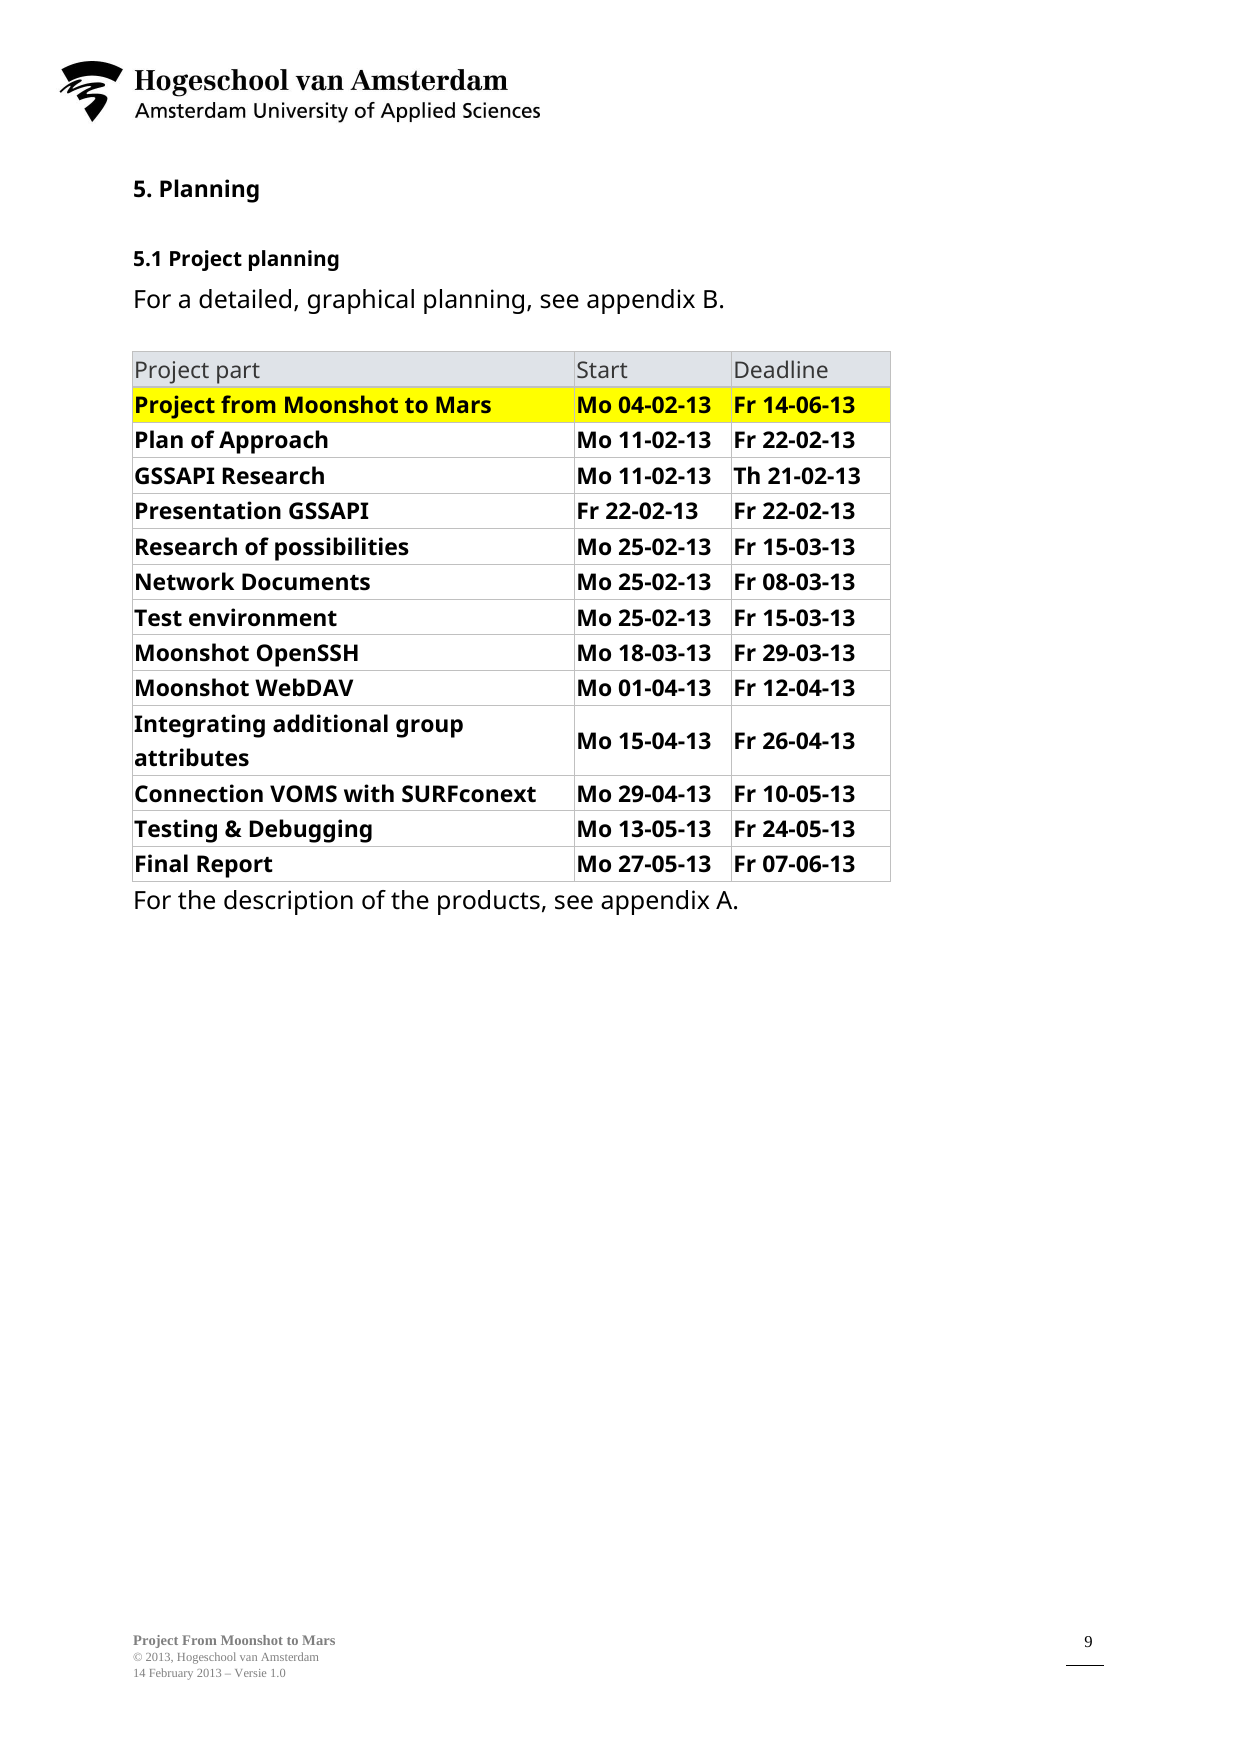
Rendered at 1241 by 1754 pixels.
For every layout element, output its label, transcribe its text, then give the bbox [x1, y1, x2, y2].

table_cell Research of possibilities [133, 529, 574, 563]
table_cell Fr 24-05-13 [732, 811, 890, 846]
table_cell Mo 18-03-13 [575, 635, 731, 670]
subtitle 5. Planning [133, 173, 1092, 204]
table_cell Mo 11-02-13 [575, 458, 731, 493]
table_cell Fr 22-02-13 [575, 494, 731, 528]
table_cell Test environment [133, 600, 574, 634]
table_cell Mo 13-05-13 [575, 811, 731, 846]
table_header Deadline [732, 352, 890, 386]
table_cell Project from Moonshot to Mars [133, 388, 574, 422]
table_cell Connection VOMS with SURFconext [133, 776, 574, 810]
table_cell Fr 22-02-13 [732, 494, 890, 528]
table_cell Moonshot WebDAV [133, 671, 574, 705]
table_cell Fr 08-03-13 [732, 565, 890, 599]
table_cell Fr 07-06-13 [732, 847, 890, 881]
table_cell GSSAPI Research [133, 458, 574, 493]
subtitle 5.1 Project planning [133, 244, 1022, 273]
table_cell Final Report [133, 847, 574, 881]
table_cell Network Documents [133, 565, 574, 599]
table_cell Fr 29-03-13 [732, 635, 890, 670]
table_cell Fr 12-04-13 [732, 671, 890, 705]
table_cell Fr 14-06-13 [732, 388, 890, 422]
table_cell Fr 10-05-13 [732, 776, 890, 810]
table_cell Presentation GSSAPI [133, 494, 574, 528]
table_cell Fr 22-02-13 [732, 423, 890, 457]
table_cell Integrating additional group attributes [133, 706, 574, 775]
table_cell Mo 25-02-13 [575, 529, 731, 563]
table_cell Mo 27-05-13 [575, 847, 731, 881]
table_cell Mo 25-02-13 [575, 565, 731, 599]
table_cell Mo 29-04-13 [575, 776, 731, 810]
table_header Project part [133, 352, 574, 386]
table_cell Testing & Debugging [133, 811, 574, 846]
table_cell Fr 15-03-13 [732, 529, 890, 563]
table_cell Fr 26-04-13 [732, 706, 890, 775]
text For the description of the products, see appendix A. [133, 882, 1092, 916]
text For a detailed, graphical planning, see appendix B. [133, 282, 1092, 316]
table_header Start [575, 352, 731, 386]
table_cell Mo 04-02-13 [575, 388, 731, 422]
table_cell Th 21-02-13 [732, 458, 890, 493]
table_cell Mo 11-02-13 [575, 423, 731, 457]
table_cell Mo 15-04-13 [575, 706, 731, 775]
table_cell Plan of Approach [133, 423, 574, 457]
table_cell Fr 15-03-13 [732, 600, 890, 634]
table_cell Mo 25-02-13 [575, 600, 731, 634]
table_cell Mo 01-04-13 [575, 671, 731, 705]
picture [0, 0, 622, 123]
table_cell Moonshot OpenSSH [133, 635, 574, 670]
